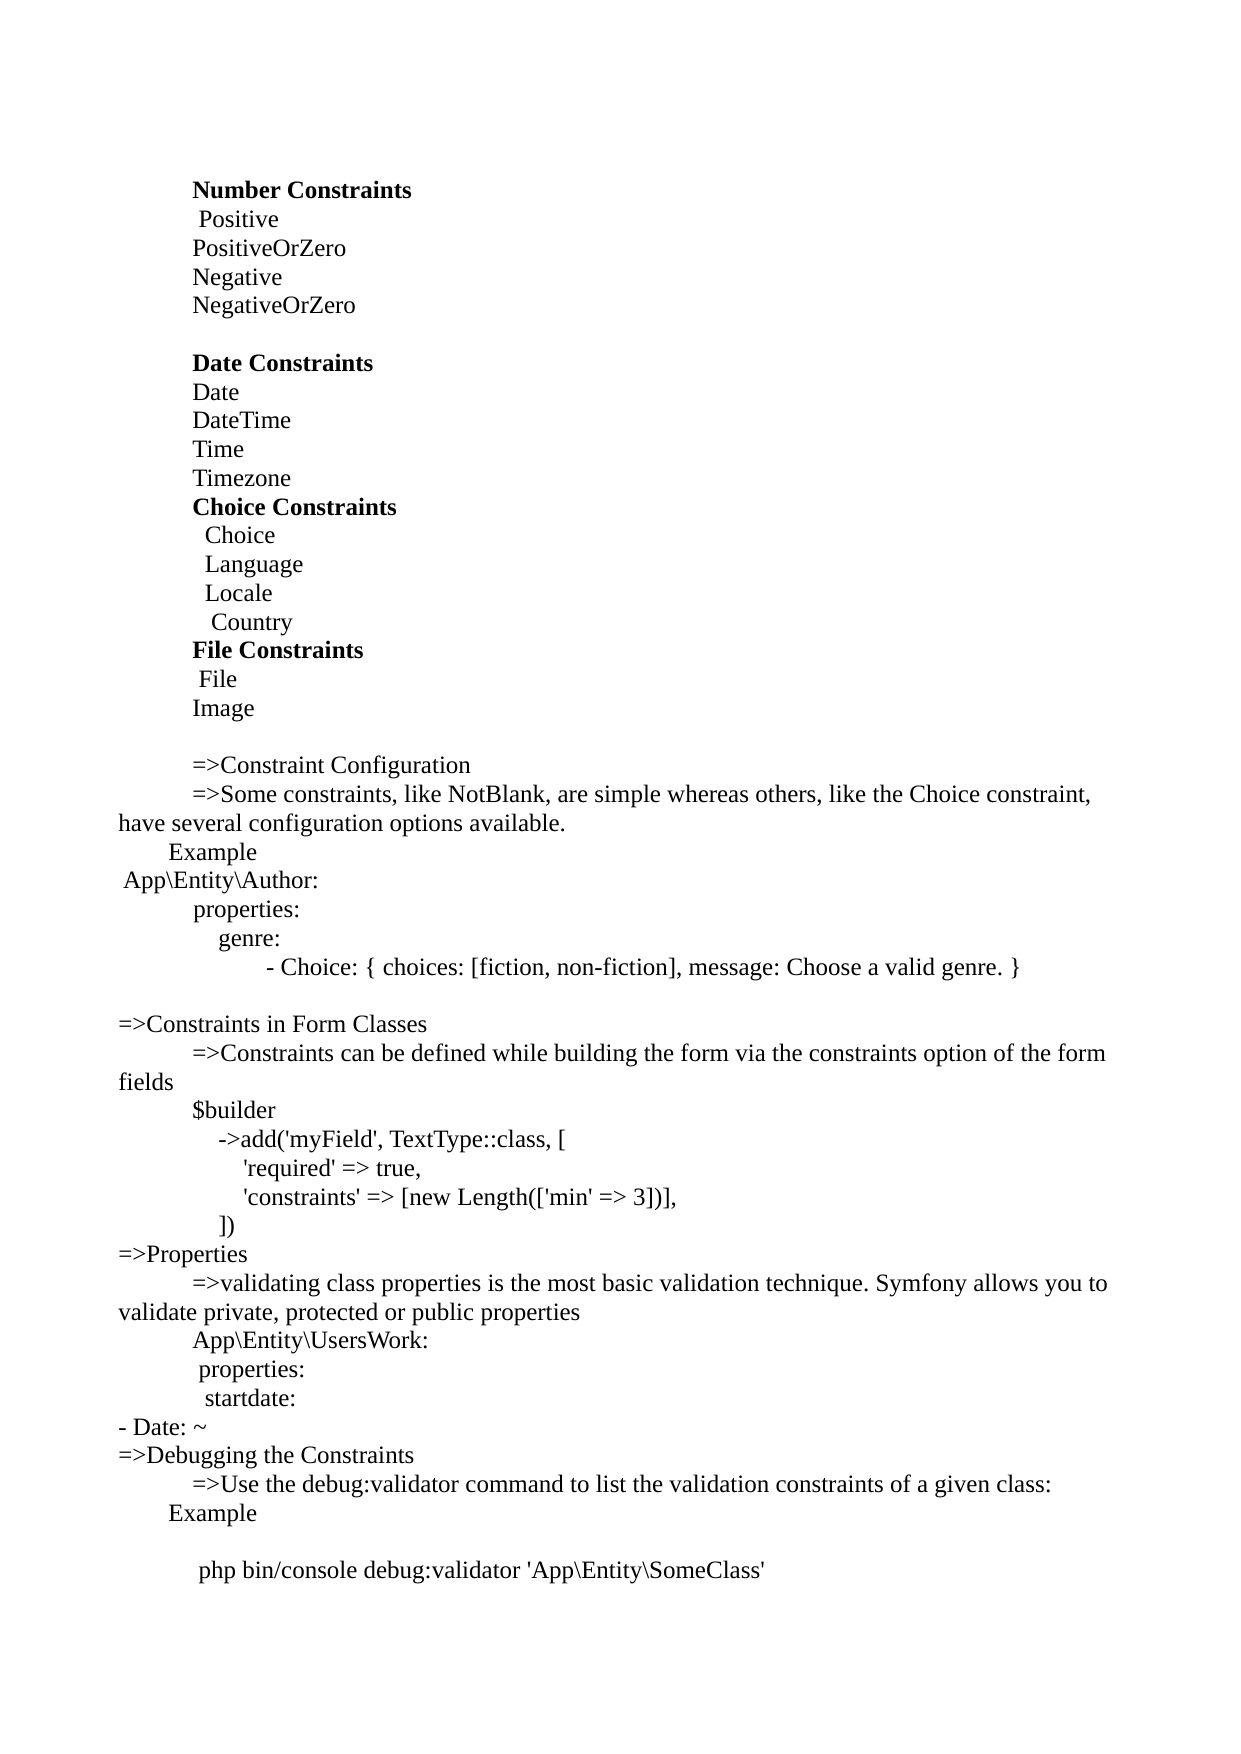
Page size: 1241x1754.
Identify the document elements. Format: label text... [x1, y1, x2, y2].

text php bin/console debug:validator 'App\Entity\SomeClass' [118, 1556, 1122, 1584]
text Country [118, 607, 1122, 636]
text =>Constraint Configuration [118, 751, 1122, 779]
text Timezone [118, 463, 1122, 492]
text - Date: ~ [118, 1412, 1122, 1441]
text properties: [118, 894, 1122, 923]
text App\Entity\UsersWork: [118, 1326, 1122, 1354]
text Date [118, 377, 1122, 406]
text =>Debugging the Constraints [118, 1441, 1122, 1469]
text $builder [118, 1096, 1122, 1124]
text Time [118, 434, 1122, 463]
text startdate: [118, 1383, 1122, 1412]
text File Constraints [118, 636, 1122, 664]
text Locale [118, 578, 1122, 607]
text =>validating class properties is the most basic validation technique. Symfony allows you to validate private, protected or public properties [118, 1268, 1122, 1326]
text Example [118, 837, 1122, 866]
text =>Properties [118, 1239, 1122, 1268]
text 'required' => true, [118, 1153, 1122, 1182]
text Date Constraints [118, 348, 1122, 377]
text Positive [118, 204, 1122, 233]
text =>Constraints can be defined while building the form via the constraints option of the form fields [118, 1038, 1122, 1096]
text =>Some constraints, like NotBlank, are simple whereas others, like the Choice constraint, have several configuration options available. [118, 779, 1122, 837]
text NegativeOrZero [118, 291, 1122, 319]
text PositiveOrZero [118, 233, 1122, 262]
text - Choice: { choices: [fiction, non-fiction], message: Choose a valid genre. } [118, 952, 1122, 981]
text properties: [118, 1354, 1122, 1383]
text File [118, 664, 1122, 693]
text Negative [118, 262, 1122, 291]
text =>Use the debug:validator command to list the validation constraints of a given class: [118, 1469, 1122, 1498]
text Image [118, 693, 1122, 722]
text genre: [118, 923, 1122, 952]
text Example [118, 1498, 1122, 1527]
text 'constraints' => [new Length(['min' => 3])], [118, 1182, 1122, 1211]
text Language [118, 549, 1122, 578]
text ]) [118, 1211, 1122, 1239]
text Choice Constraints [118, 492, 1122, 521]
text Choice [118, 521, 1122, 549]
text ->add('myField', TextType::class, [ [118, 1124, 1122, 1153]
text DateTime [118, 406, 1122, 434]
text App\Entity\Author: [118, 866, 1122, 894]
text =>Constraints in Form Classes [118, 1009, 1122, 1038]
text Number Constraints [118, 176, 1122, 204]
